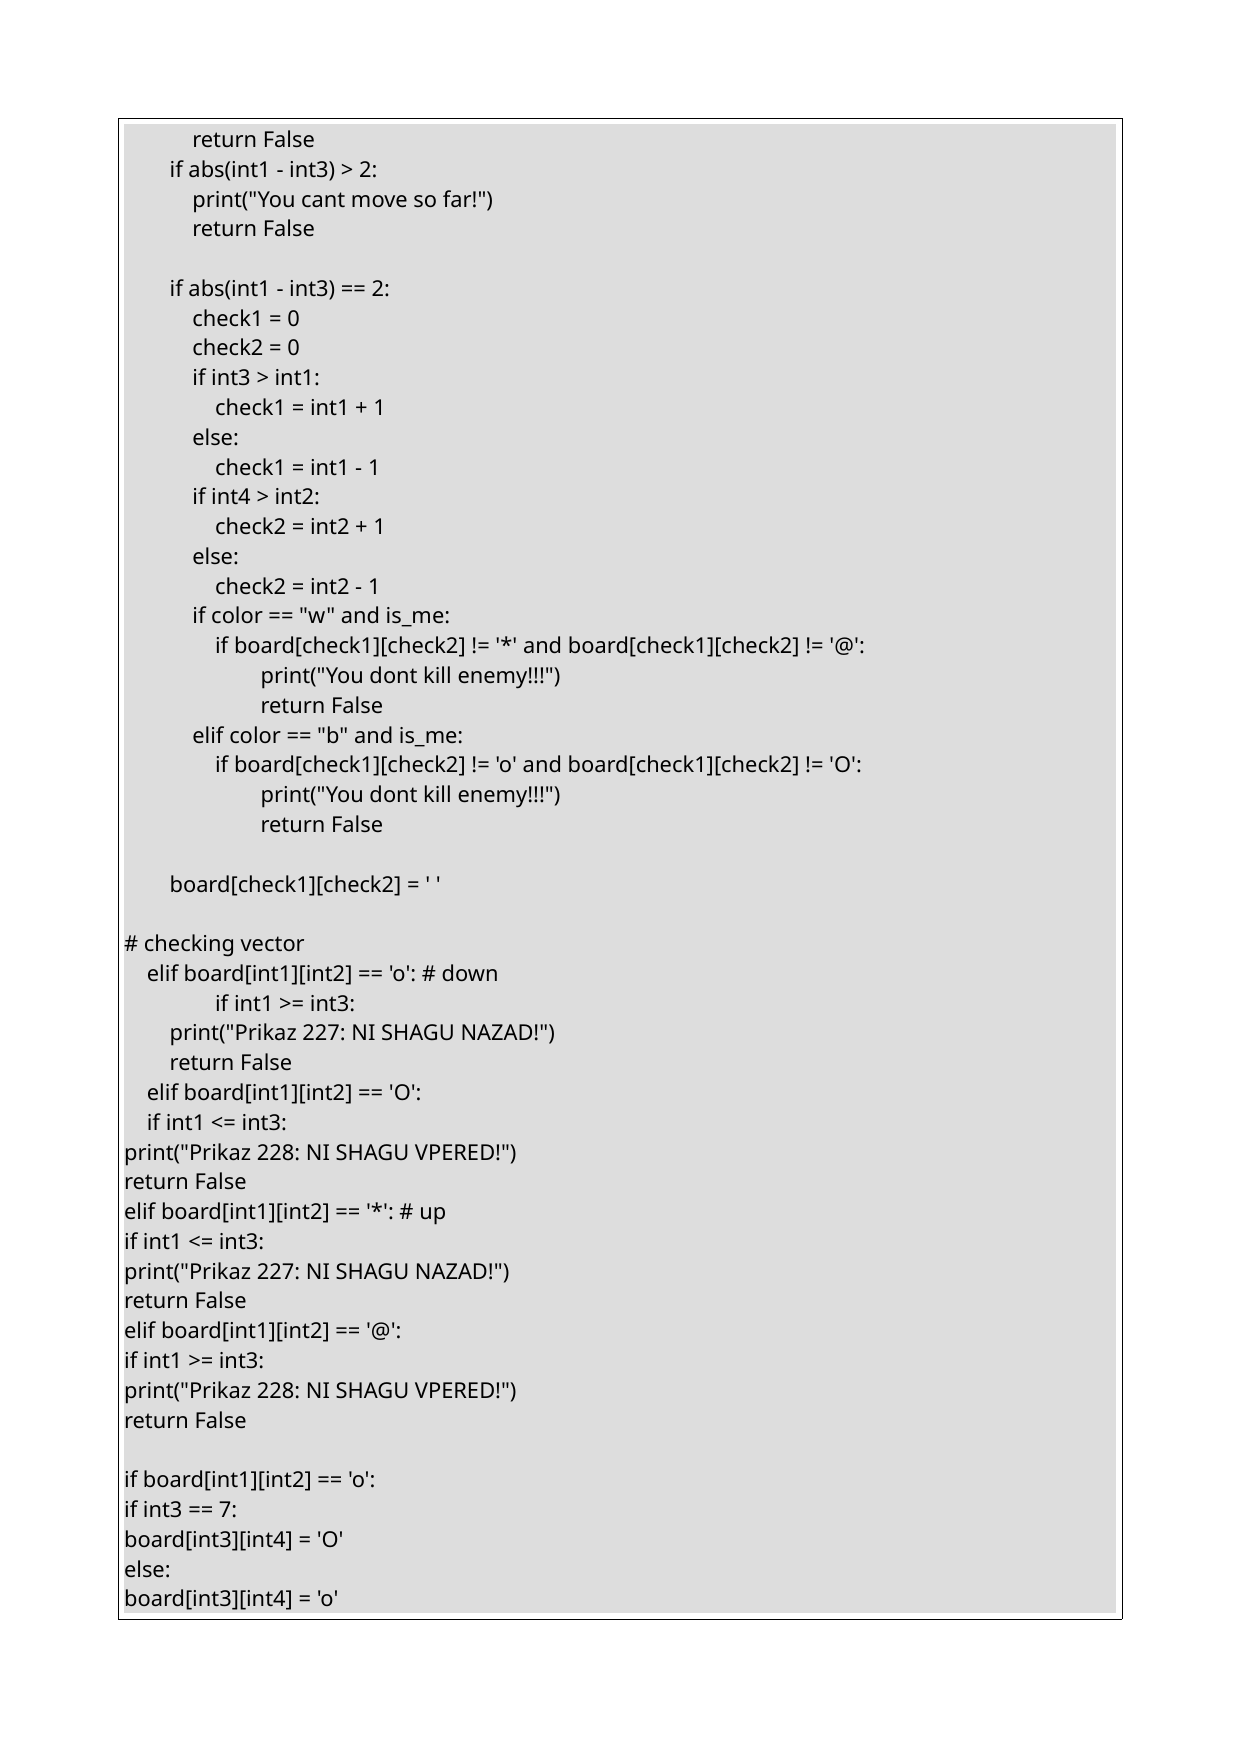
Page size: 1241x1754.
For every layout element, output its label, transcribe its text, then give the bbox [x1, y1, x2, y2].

table_header return False if abs(int1 - int3) > 2: print("You cant move so far!") return False if abs(int1 - int3) == 2: check1 = 0 check2 = 0 if int3 > int1: check1 = int1 + 1 else: check1 = int1 - 1 if int4 > int2: check2 = int2 + 1 else: check2 = int2 - 1 if color == "w" and is_me: if board[check1][check2] != '*' and board[check1][check2] != '@': print("You dont kill enemy!!!") return False elif color == "b" and is_me: if board[check1][check2] != 'o' and board[check1][check2] != 'O': print("You dont kill enemy!!!") return False board[check1][check2] = ' ' # checking vector elif board[int1][int2] == 'o': # down if int1 >= int3: print("Prikaz 227: NI SHAGU NAZAD!") return False elif board[int1][int2] == 'O': if int1 <= int3: print("Prikaz 228: NI SHAGU VPERED!") return False elif board[int1][int2] == '*': # up if int1 <= int3: print("Prikaz 227: NI SHAGU NAZAD!") return False elif board[int1][int2] == '@': if int1 >= int3: print("Prikaz 228: NI SHAGU VPERED!") return False if board[int1][int2] == 'o': if int3 == 7: board[int3][int4] = 'O' else: board[int3][int4] = 'o' [119, 119, 1122, 1619]
